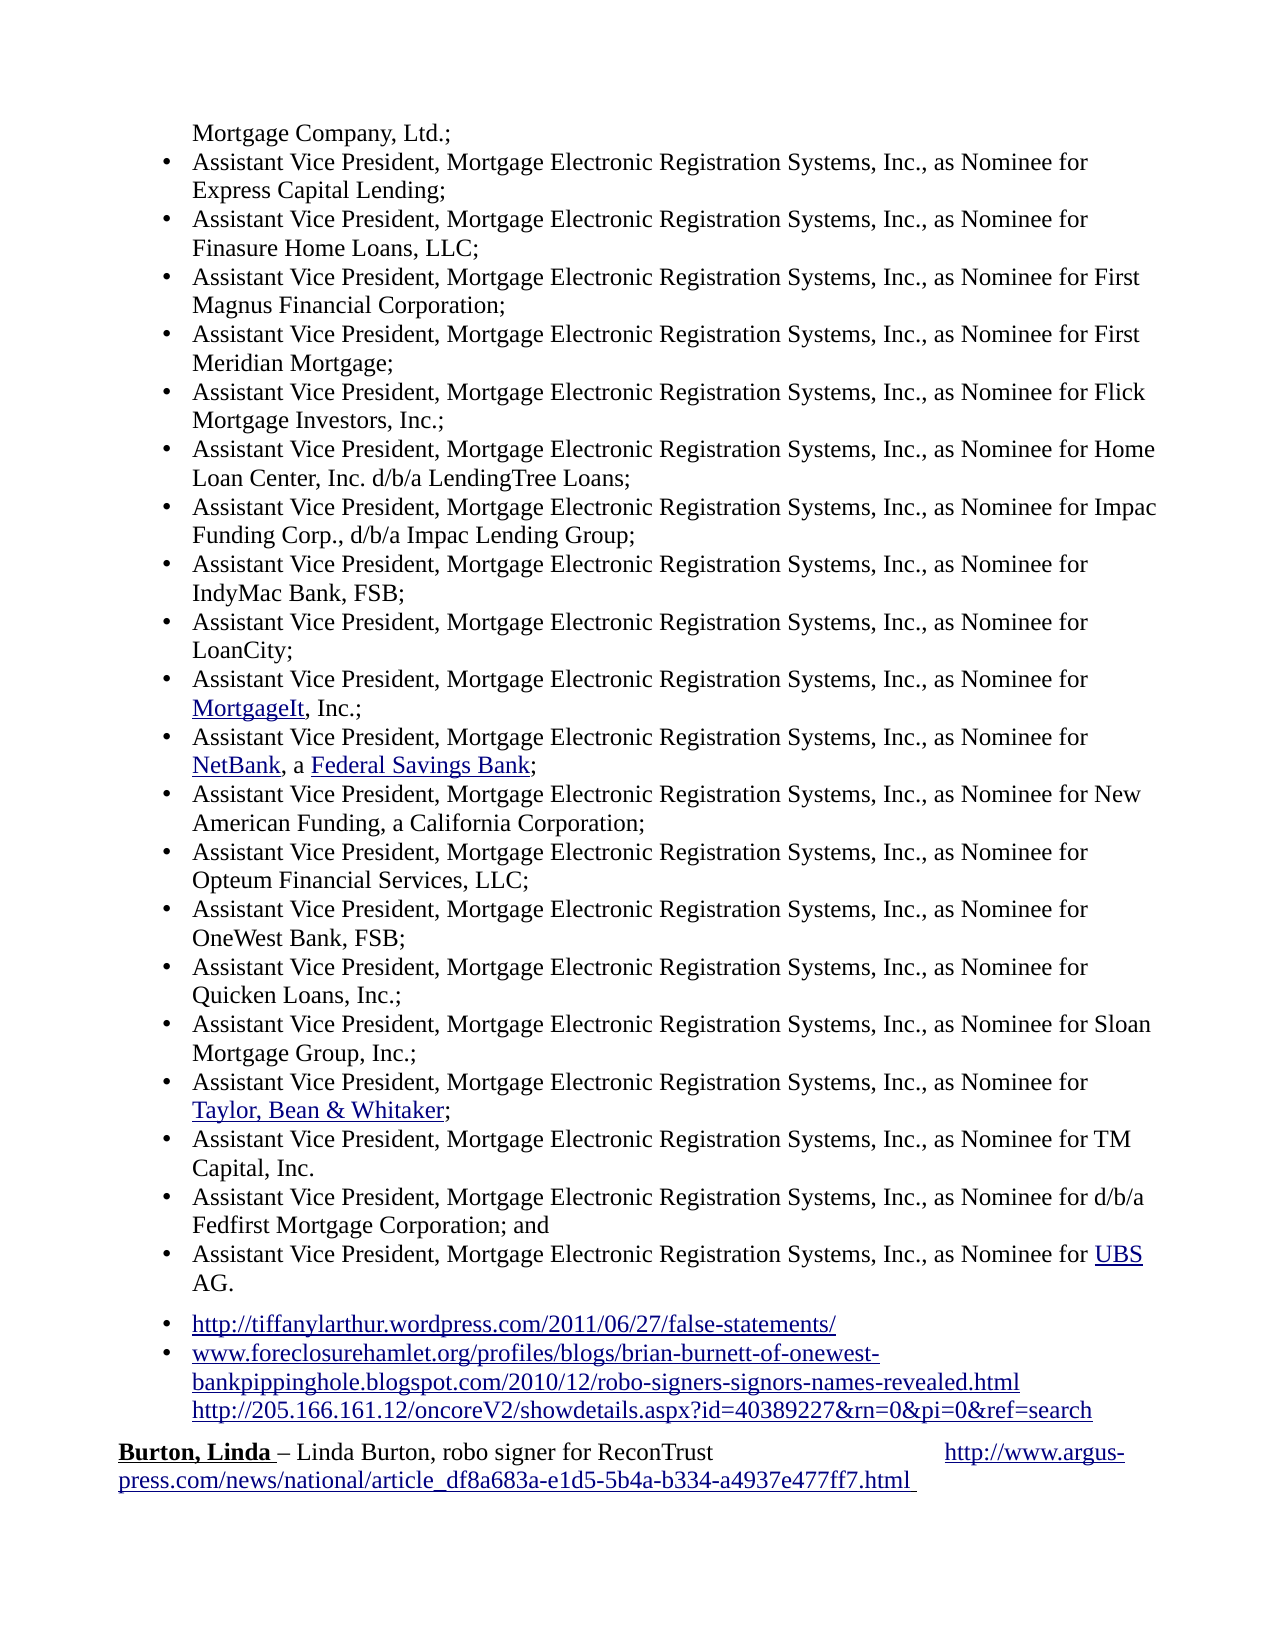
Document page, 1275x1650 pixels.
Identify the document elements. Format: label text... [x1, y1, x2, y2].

list Assistant Vice President, Mortgage Electronic Registration Systems, Inc., as Nominee for Opteum Financial Services, LLC; [162, 837, 1157, 894]
list Assistant Vice President, Mortgage Electronic Registration Systems, Inc., as Nominee for MortgageIt, Inc.; [162, 664, 1157, 722]
list Assistant Vice President, Mortgage Electronic Registration Systems, Inc., as Nominee for New American Funding, a California Corporation; [162, 779, 1157, 837]
list Assistant Vice President, Mortgage Electronic Registration Systems, Inc., as Nominee for Express Capital Lending; [162, 147, 1157, 204]
list Assistant Vice President, Mortgage Electronic Registration Systems, Inc., as Nominee for OneWest Bank, FSB; [162, 894, 1157, 952]
list Assistant Vice President, Mortgage Electronic Registration Systems, Inc., as Nominee for First Meridian Mortgage; [162, 319, 1157, 377]
list Assistant Vice President, Mortgage Electronic Registration Systems, Inc., as Nominee for LoanCity; [162, 607, 1157, 664]
list Assistant Vice President, Mortgage Electronic Registration Systems, Inc., as Nominee for Sloan Mortgage Group, Inc.; [162, 1009, 1157, 1067]
list Assistant Vice President, Mortgage Electronic Registration Systems, Inc., as Nominee for Taylor, Bean & Whitaker; [162, 1067, 1157, 1124]
list www.foreclosurehamlet.org/profiles/blogs/brian-burnett-of-onewest-bankpippinghole.blogspot.com/2010/12/robo-signers-signors-names-revealed.html http://205.166.161.12/oncoreV2/showdetails.aspx?id=40389227&rn=0&pi=0&ref=search [162, 1338, 1157, 1424]
list Assistant Vice President, Mortgage Electronic Registration Systems, Inc., as Nominee for TM Capital, Inc. [162, 1124, 1157, 1182]
list Assistant Vice President, Mortgage Electronic Registration Systems, Inc., as Nominee for Quicken Loans, Inc.; [162, 952, 1157, 1009]
list Assistant Vice President, Mortgage Electronic Registration Systems, Inc., as Nominee for IndyMac Bank, FSB; [162, 549, 1157, 607]
list Mortgage Company, Ltd.; [162, 118, 1157, 147]
list Assistant Vice President, Mortgage Electronic Registration Systems, Inc., as Nominee for Impac Funding Corp., d/b/a Impac Lending Group; [162, 492, 1157, 549]
list Assistant Vice President, Mortgage Electronic Registration Systems, Inc., as Nominee for NetBank, a Federal Savings Bank; [162, 722, 1157, 779]
list Assistant Vice President, Mortgage Electronic Registration Systems, Inc., as Nominee for Finasure Home Loans, LLC; [162, 204, 1157, 262]
text Burton, Linda – Linda Burton, robo signer for ReconTrust http://www.argus-press.com/news/national/article_df8a683a-e1d5-5b4a-b334-a4937e477ff7.html [118, 1437, 1157, 1494]
list Assistant Vice President, Mortgage Electronic Registration Systems, Inc., as Nominee for First Magnus Financial Corporation; [162, 262, 1157, 319]
list Assistant Vice President, Mortgage Electronic Registration Systems, Inc., as Nominee for d/b/a Fedfirst Mortgage Corporation; and [162, 1182, 1157, 1239]
list Assistant Vice President, Mortgage Electronic Registration Systems, Inc., as Nominee for Home Loan Center, Inc. d/b/a LendingTree Loans; [162, 434, 1157, 492]
list Assistant Vice President, Mortgage Electronic Registration Systems, Inc., as Nominee for Flick Mortgage Investors, Inc.; [162, 377, 1157, 434]
list Assistant Vice President, Mortgage Electronic Registration Systems, Inc., as Nominee for UBS AG. [162, 1239, 1157, 1297]
list http://tiffanylarthur.wordpress.com/2011/06/27/false-statements/ [162, 1309, 1157, 1338]
